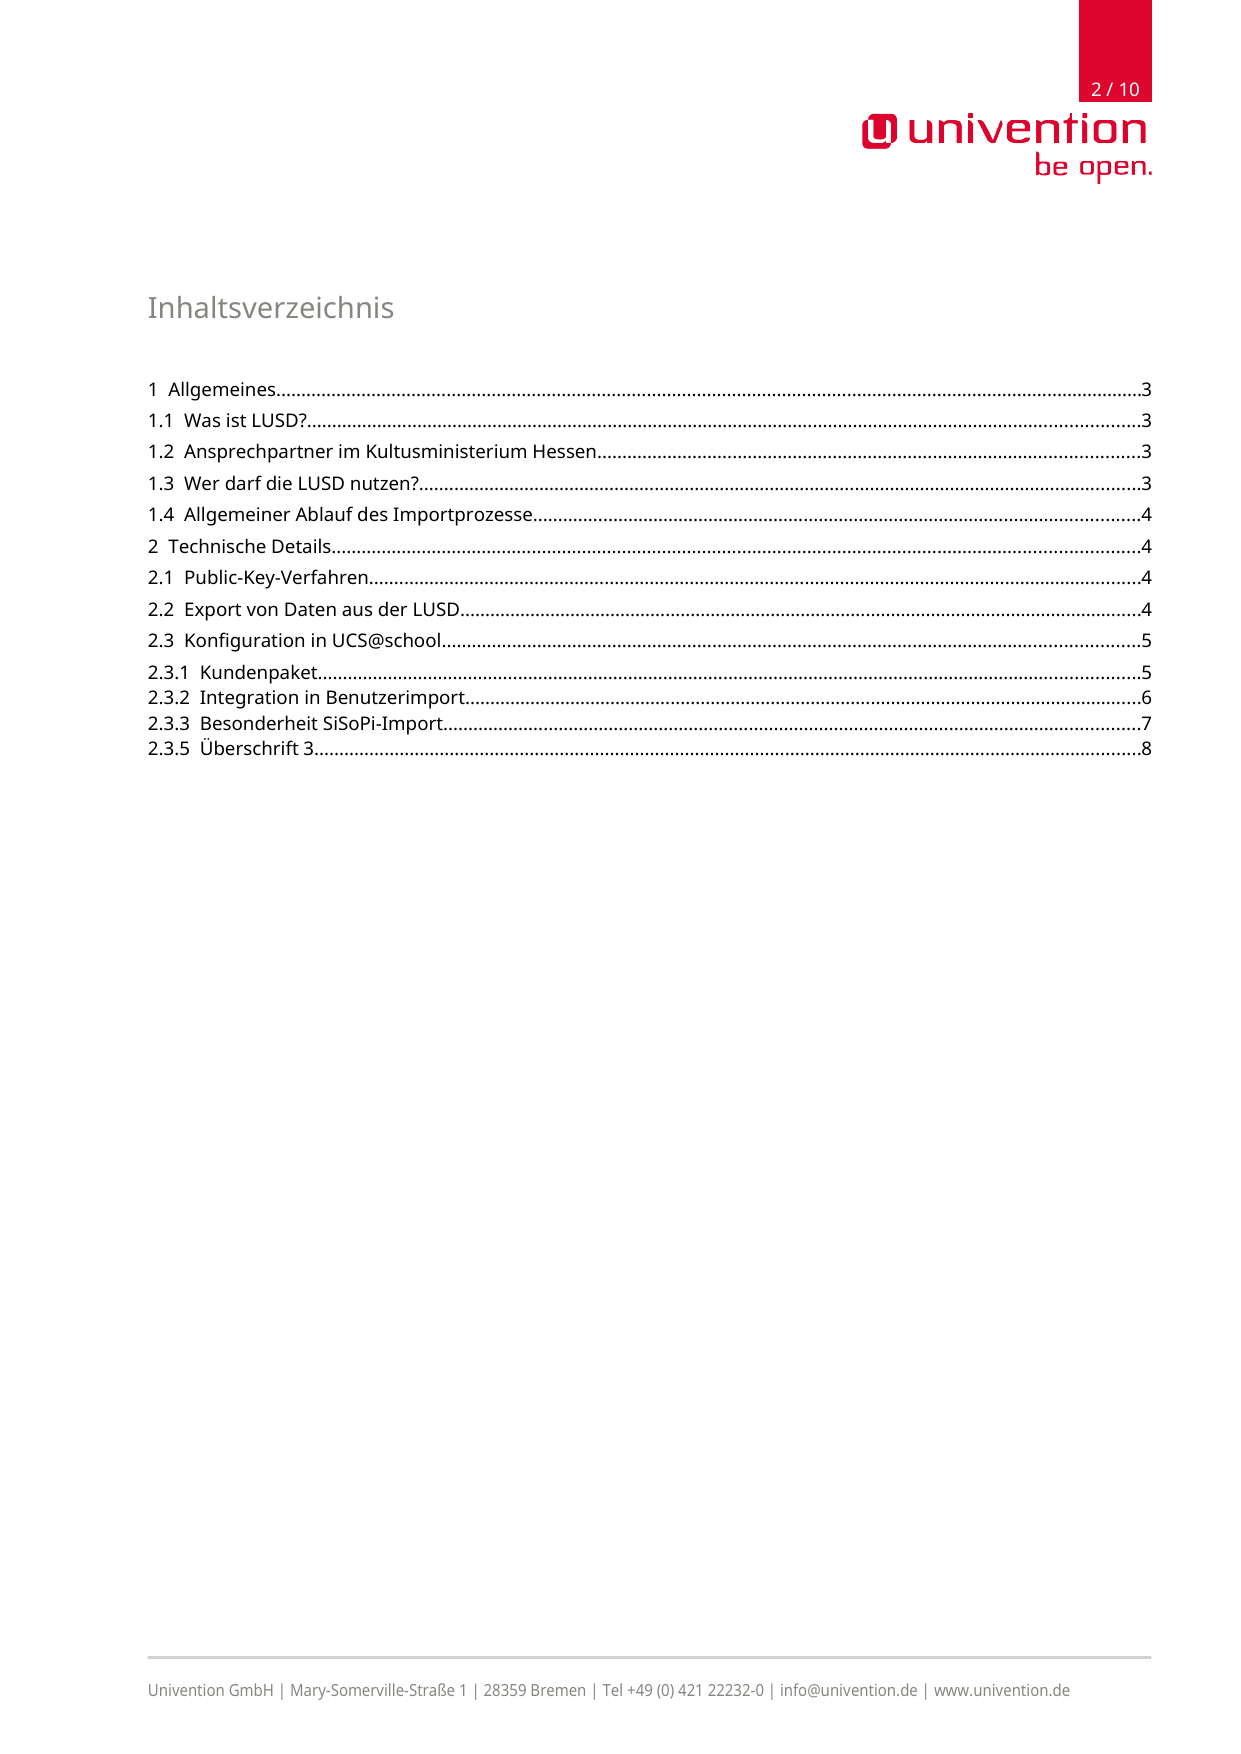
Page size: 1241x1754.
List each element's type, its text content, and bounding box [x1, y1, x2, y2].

text 2 Technische Details 4 [148, 533, 1152, 559]
picture [862, 113, 1152, 184]
text 2.3.1 Kundenpaket 5 [148, 659, 1152, 684]
text 1.2 Ansprechpartner im Kultusministerium Hessen 3 [148, 439, 1152, 464]
text 1 Allgemeines 3 [148, 376, 1152, 401]
text 2.2 Export von Daten aus der LUSD 4 [148, 596, 1152, 622]
text 1.3 Wer darf die LUSD nutzen? 3 [148, 470, 1152, 496]
text 1.1 Was ist LUSD? 3 [148, 407, 1152, 433]
text 2.3.2 Integration in Benutzerimport 6 [148, 684, 1152, 710]
text 2.3 Konfiguration in UCS@school 5 [148, 628, 1152, 653]
subtitle Inhaltsverzeichnis [148, 287, 1152, 327]
text 2.3.3 Besonderheit SiSoPi-Import 7 [148, 710, 1152, 736]
text 2.3.5 Überschrift 3 8 [148, 736, 1152, 761]
text 2.1 Public-Key-Verfahren 4 [148, 565, 1152, 590]
text 1.4 Allgemeiner Ablauf des Importprozesse 4 [148, 502, 1152, 527]
